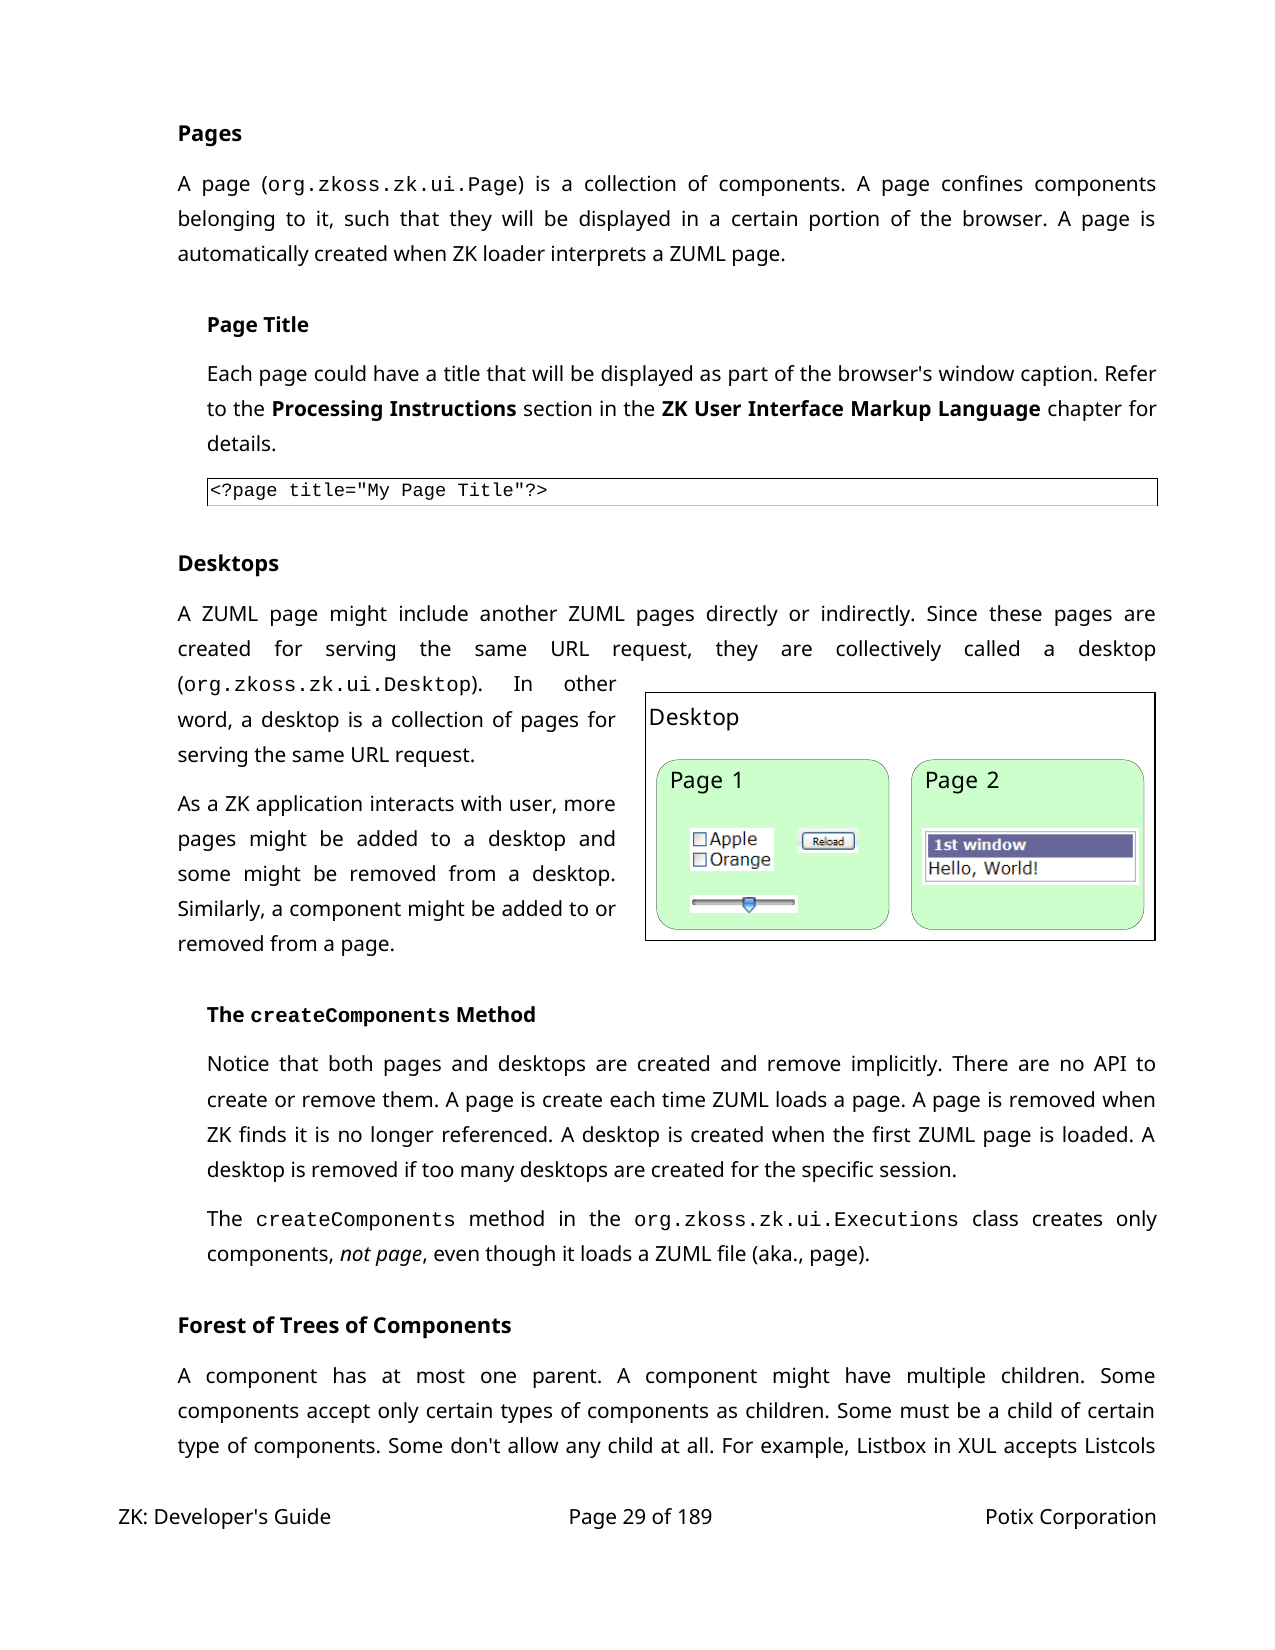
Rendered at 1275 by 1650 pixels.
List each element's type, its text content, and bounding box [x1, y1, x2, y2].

text As a ZK application interacts with user, more pages might be added to a desktop and some might be removed from a desktop. Similarly, a component might be added to or removed from a page. [177, 789, 1157, 958]
subtitle Forest of Trees of Components [177, 1310, 1157, 1340]
subtitle The createComponents Method [207, 1000, 1157, 1029]
subtitle Pages [177, 118, 1157, 148]
text A page (org.zkoss.zk.ui.Page) is a collection of components. A page confines components belonging to it, such that they will be displayed in a certain portion of the browser. A page is automatically created when ZK loader interprets a ZUML page. [177, 169, 1157, 268]
text Each page could have a title that will be displayed as part of the browser's window caption. Refer to the Processing Instructions section in the ZK User Interface Markup Language chapter for details. [207, 359, 1157, 458]
text A ZUML page might include another ZUML pages directly or indirectly. Since these pages are created for serving the same URL request, they are collectively called a desktop (org.zkoss.zk.ui.Desktop). In other word, a desktop is a collection of pages for serving the same URL request. [177, 599, 1157, 768]
text <?page title="My Page Title"?> [208, 479, 1157, 505]
text The createComponents method in the org.zkoss.zk.ui.Executions class creates only components, not page, even though it loads a ZUML file (aka., page). [207, 1204, 1157, 1268]
text Notice that both pages and desktops are created and remove implicitly. There are no API to create or remove them. A page is create each time ZUML loads a page. A page is removed when ZK finds it is no longer referenced. A desktop is created when the first ZUML page is loaded. A desktop is removed if too many desktops are created for the specific session. [207, 1049, 1157, 1183]
subtitle Page Title [207, 310, 1157, 338]
subtitle Desktops [177, 548, 1157, 578]
text A component has at most one parent. A component might have multiple children. Some components accept only certain types of components as children. Some must be a child of certain type of components. Some don't allow any child at all. For example, Listbox in XUL accepts Listcols [177, 1361, 1157, 1459]
